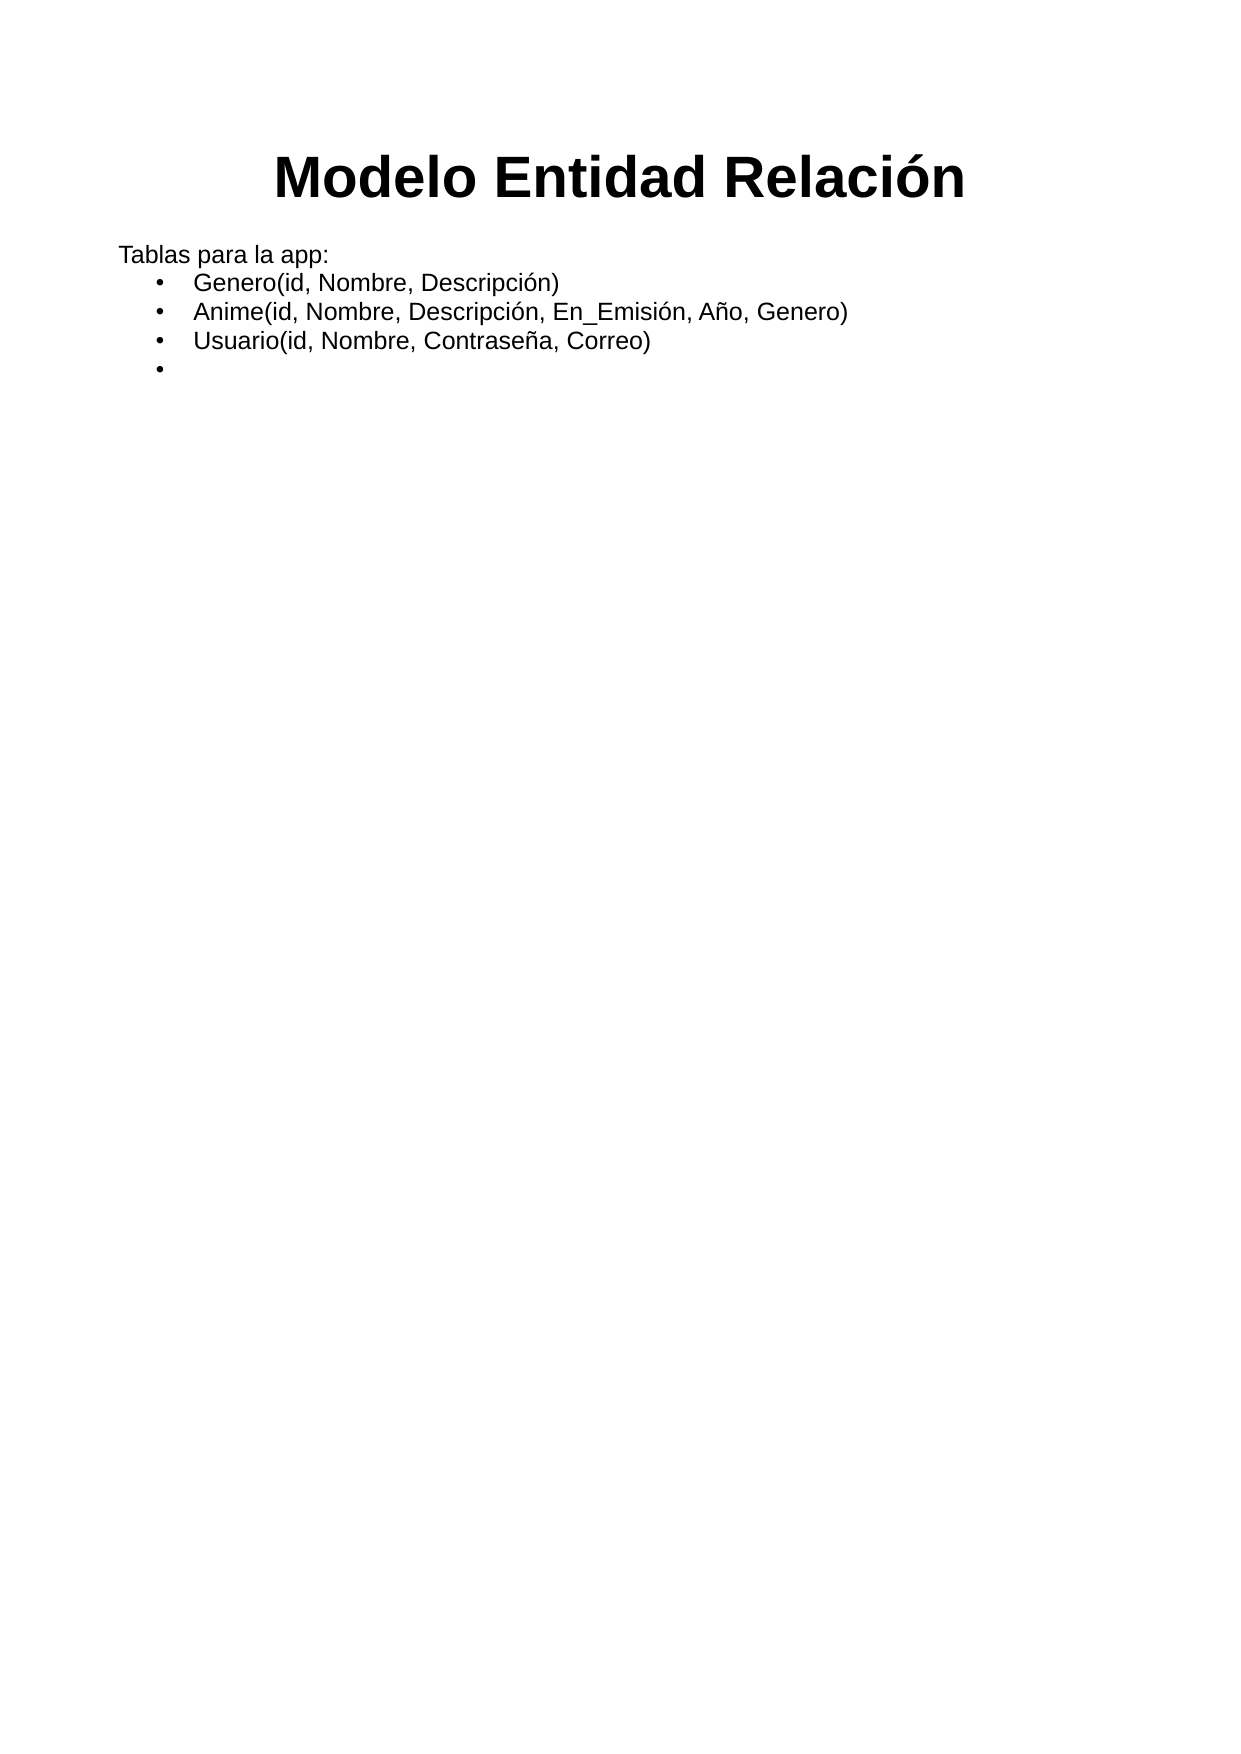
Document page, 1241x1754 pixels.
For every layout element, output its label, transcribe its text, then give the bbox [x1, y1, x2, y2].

text Tablas para la app: [118, 240, 1122, 268]
list Anime(id, Nombre, Descripción, En_Emisión, Año, Genero) [156, 297, 1122, 326]
list Usuario(id, Nombre, Contraseña, Correo) [156, 326, 1122, 355]
list Genero(id, Nombre, Descripción) [156, 268, 1122, 297]
